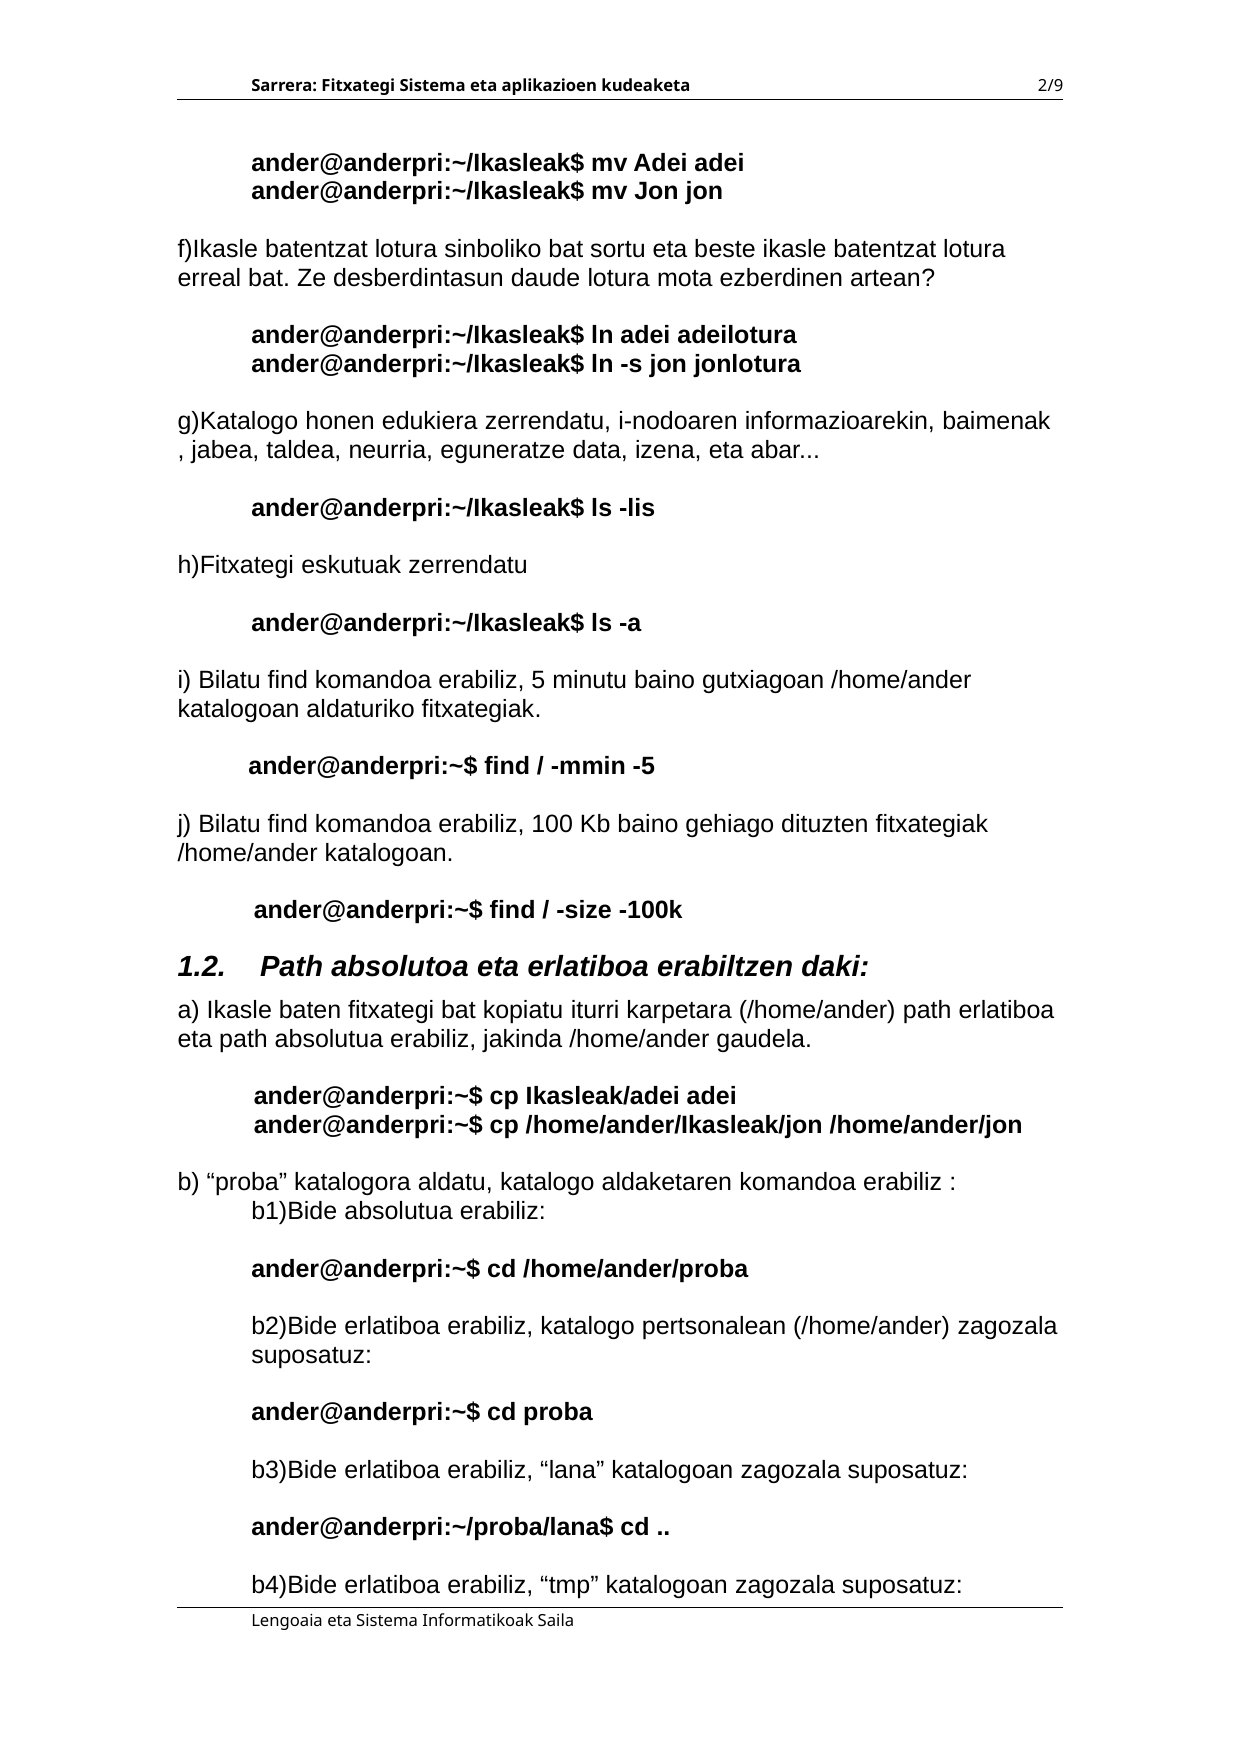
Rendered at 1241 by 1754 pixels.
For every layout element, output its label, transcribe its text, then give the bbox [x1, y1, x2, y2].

text a) Ikasle baten fitxategi bat kopiatu iturri karpetara (/home/ander) path erlatiboa eta path absolutua erabiliz, jakinda /home/ander gaudela. [177, 995, 1063, 1052]
text b1)Bide absolutua erabiliz: [251, 1196, 1063, 1225]
text b) “proba” katalogora aldatu, katalogo aldaketaren komandoa erabiliz : [177, 1167, 1063, 1196]
text j) Bilatu find komandoa erabiliz, 100 Kb baino gehiago dituzten fitxategiak /home/ander katalogoan. [177, 809, 1063, 866]
text i) Bilatu find komandoa erabiliz, 5 minutu baino gutxiagoan /home/ander [177, 665, 1063, 694]
text katalogoan aldaturiko fitxategiak. [177, 694, 1063, 723]
text ander@anderpri:~/Ikasleak$ mv Adei adei [177, 148, 1063, 176]
text b2)Bide erlatiboa erabiliz, katalogo pertsonalean (/home/ander) zagozala suposatuz: [251, 1311, 1063, 1369]
text ander@anderpri:~/Ikasleak$ ls -lis [177, 493, 1063, 521]
subtitle Path absolutoa eta erlatiboa erabiltzen daki: [177, 949, 1063, 982]
text ander@anderpri:~$ cd proba [251, 1397, 1063, 1426]
text f)Ikasle batentzat lotura sinboliko bat sortu eta beste ikasle batentzat lotura erreal bat. Ze desberdintasun daude lotura mota ezberdinen artean? [177, 234, 1063, 291]
text ander@anderpri:~/Ikasleak$ ln adei adeilotura [177, 320, 1063, 349]
text g)Katalogo honen edukiera zerrendatu, i-nodoaren informazioarekin, baimenak , jabea, taldea, neurria, eguneratze data, izena, eta abar... [177, 406, 1063, 464]
text ander@anderpri:~$ cp /home/ander/Ikasleak/jon /home/ander/jon [177, 1110, 1063, 1139]
text ander@anderpri:~/Ikasleak$ ls -a [177, 608, 1063, 636]
text ander@anderpri:~/proba/lana$ cd .. [251, 1512, 1063, 1541]
text ander@anderpri:~$ find / -size -100k [177, 895, 1063, 924]
text ander@anderpri:~/Ikasleak$ mv Jon jon [177, 176, 1063, 205]
text b4)Bide erlatiboa erabiliz, “tmp” katalogoan zagozala suposatuz: [251, 1570, 1063, 1599]
text ander@anderpri:~/Ikasleak$ ln -s jon jonlotura [177, 349, 1063, 378]
text h)Fitxategi eskutuak zerrendatu [177, 550, 1063, 579]
text ander@anderpri:~$ cp Ikasleak/adei adei [177, 1081, 1063, 1110]
text ander@anderpri:~$ find / -mmin -5 [177, 751, 1063, 780]
text b3)Bide erlatiboa erabiliz, “lana” katalogoan zagozala suposatuz: [251, 1455, 1063, 1484]
text ander@anderpri:~$ cd /home/ander/proba [251, 1254, 1063, 1282]
